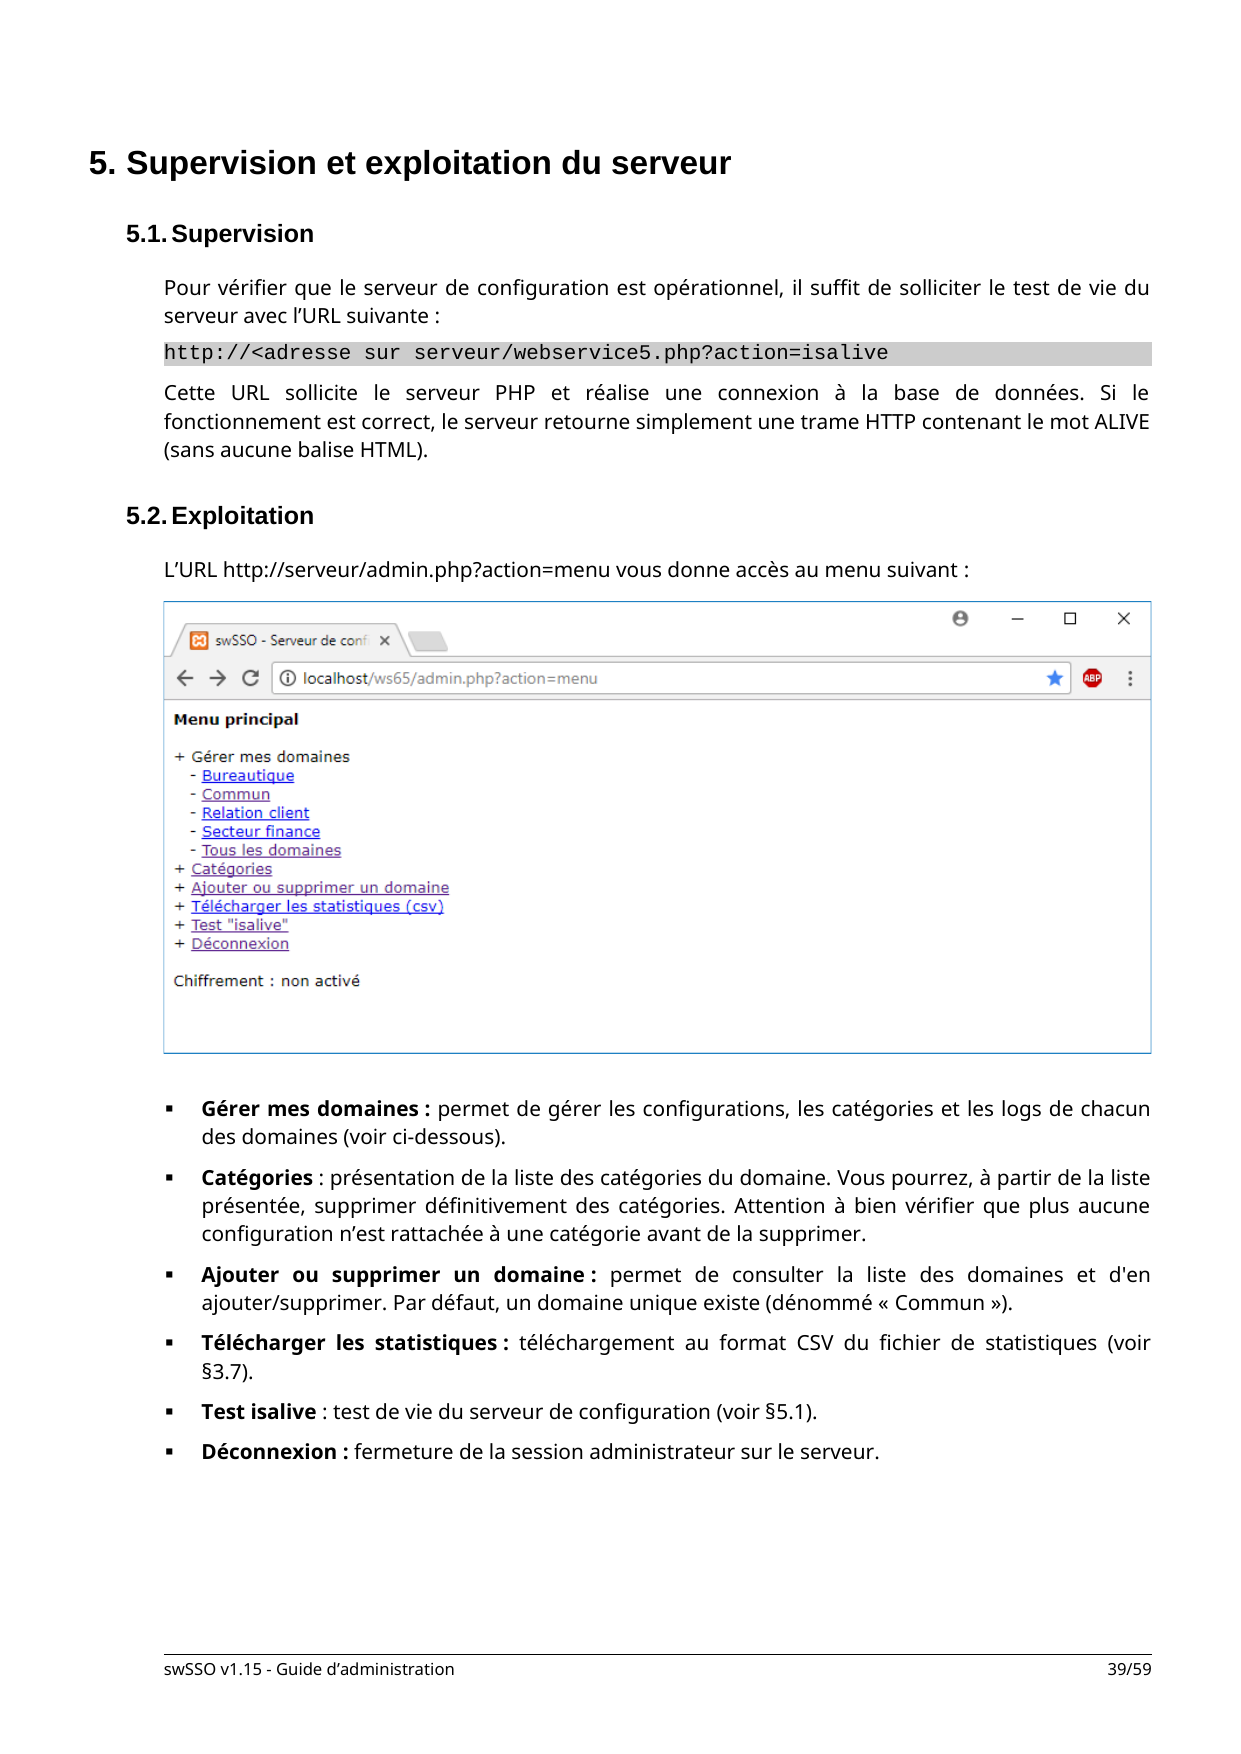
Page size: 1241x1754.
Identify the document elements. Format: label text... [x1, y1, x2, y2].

text Cette URL sollicite le serveur PHP et réalise une connexion à la base de données. Si le fonctionnement est correct, le serveur retourne simplement une trame HTTP contenant le mot ALIVE (sans aucune balise HTML). [164, 378, 1152, 464]
list Test isalive : test de vie du serveur de configuration (voir §5.1). [164, 1397, 1152, 1426]
subtitle Exploitation [126, 501, 1152, 530]
subtitle Supervision [126, 219, 1152, 248]
list Télécharger les statistiques : téléchargement au format CSV du fichier de statistiques (voir §3.7). [164, 1328, 1152, 1385]
list Déconnexion : fermeture de la session administrateur sur le serveur. [164, 1437, 1152, 1466]
list Catégories : présentation de la liste des catégories du domaine. Vous pourrez, à partir de la liste présentée, supprimer définitivement des catégories. Attention à bien vérifier que plus aucune configuration n’est rattachée à une catégorie avant de la supprimer. [164, 1163, 1152, 1248]
picture [163, 601, 1152, 1054]
text http://<adresse sur serveur/webservice5.php?action=isalive [164, 342, 1152, 366]
list Gérer mes domaines : permet de gérer les configurations, les catégories et les logs de chacun des domaines (voir ci-dessous). [164, 1094, 1152, 1151]
text L’URL http://serveur/admin.php?action=menu vous donne accès au menu suivant : [164, 555, 1152, 583]
subtitle Supervision et exploitation du serveur [89, 143, 1152, 182]
text Pour vérifier que le serveur de configuration est opérationnel, il suffit de solliciter le test de vie du serveur avec l’URL suivante : [164, 273, 1152, 330]
list Ajouter ou supprimer un domaine : permet de consulter la liste des domaines et d'en ajouter/supprimer. Par défaut, un domaine unique existe (dénommé « Commun »). [164, 1260, 1152, 1317]
